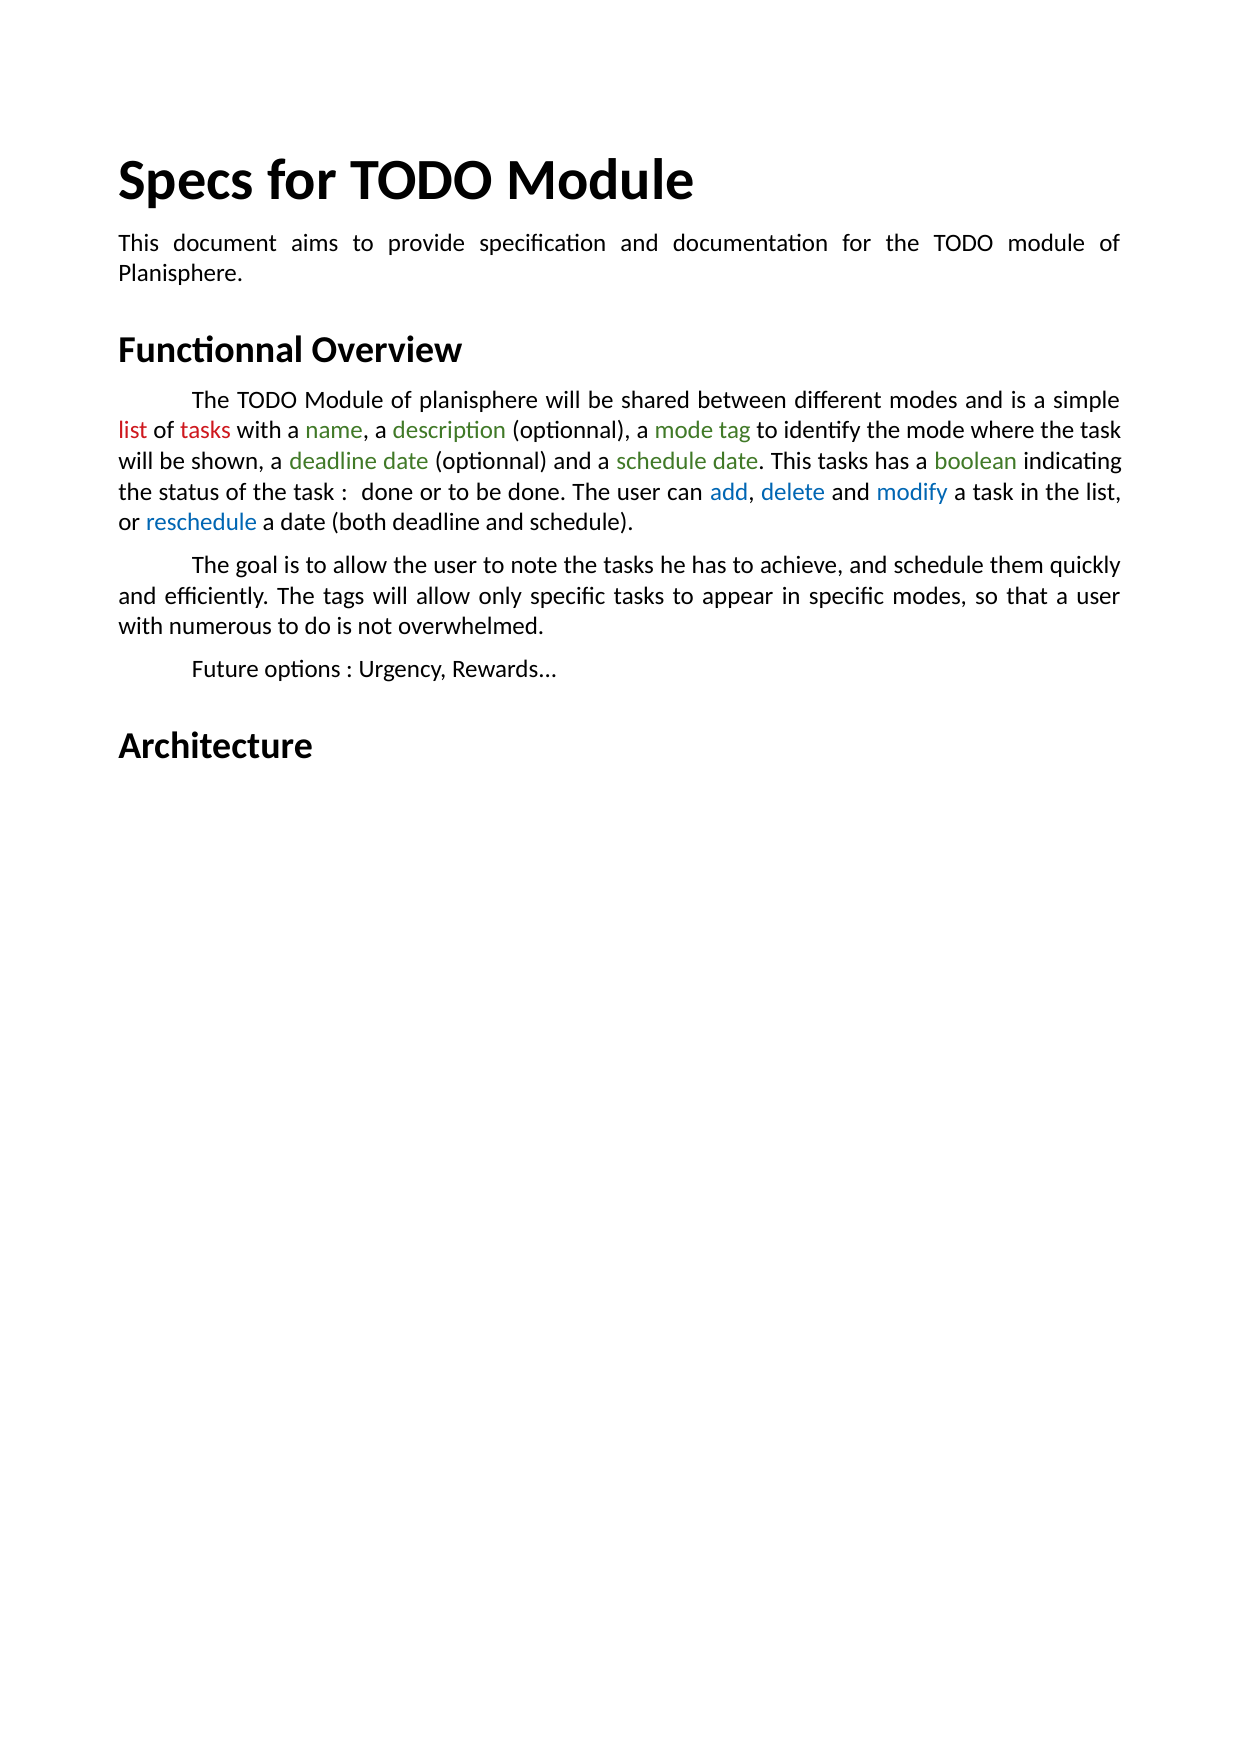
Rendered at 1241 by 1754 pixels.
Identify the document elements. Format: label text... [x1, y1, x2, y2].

text The goal is to allow the user to note the tasks he has to achieve, and schedule them quickly and efficiently. The tags will allow only specific tasks to appear in specific modes, so that a user with numerous to do is not overwhelmed. [118, 549, 1122, 641]
subtitle Functionnal Overview [118, 325, 1122, 372]
text The TODO Module of planisphere will be shared between different modes and is a simple list of tasks with a name, a description (optionnal), a mode tag to identify the mode where the task will be shown, a deadline date (optionnal) and a schedule date. This tasks has a boolean indicating the status of the task : done or to be done. The user can add, delete and modify a task in the list, or reschedule a date (both deadline and schedule). [118, 384, 1122, 537]
title Specs for TODO Module [118, 143, 1122, 214]
text This document aims to provide specification and documentation for the TODO module of Planisphere. [118, 227, 1122, 288]
subtitle Architecture [118, 721, 1122, 768]
text Future options : Urgency, Rewards... [118, 653, 1122, 684]
